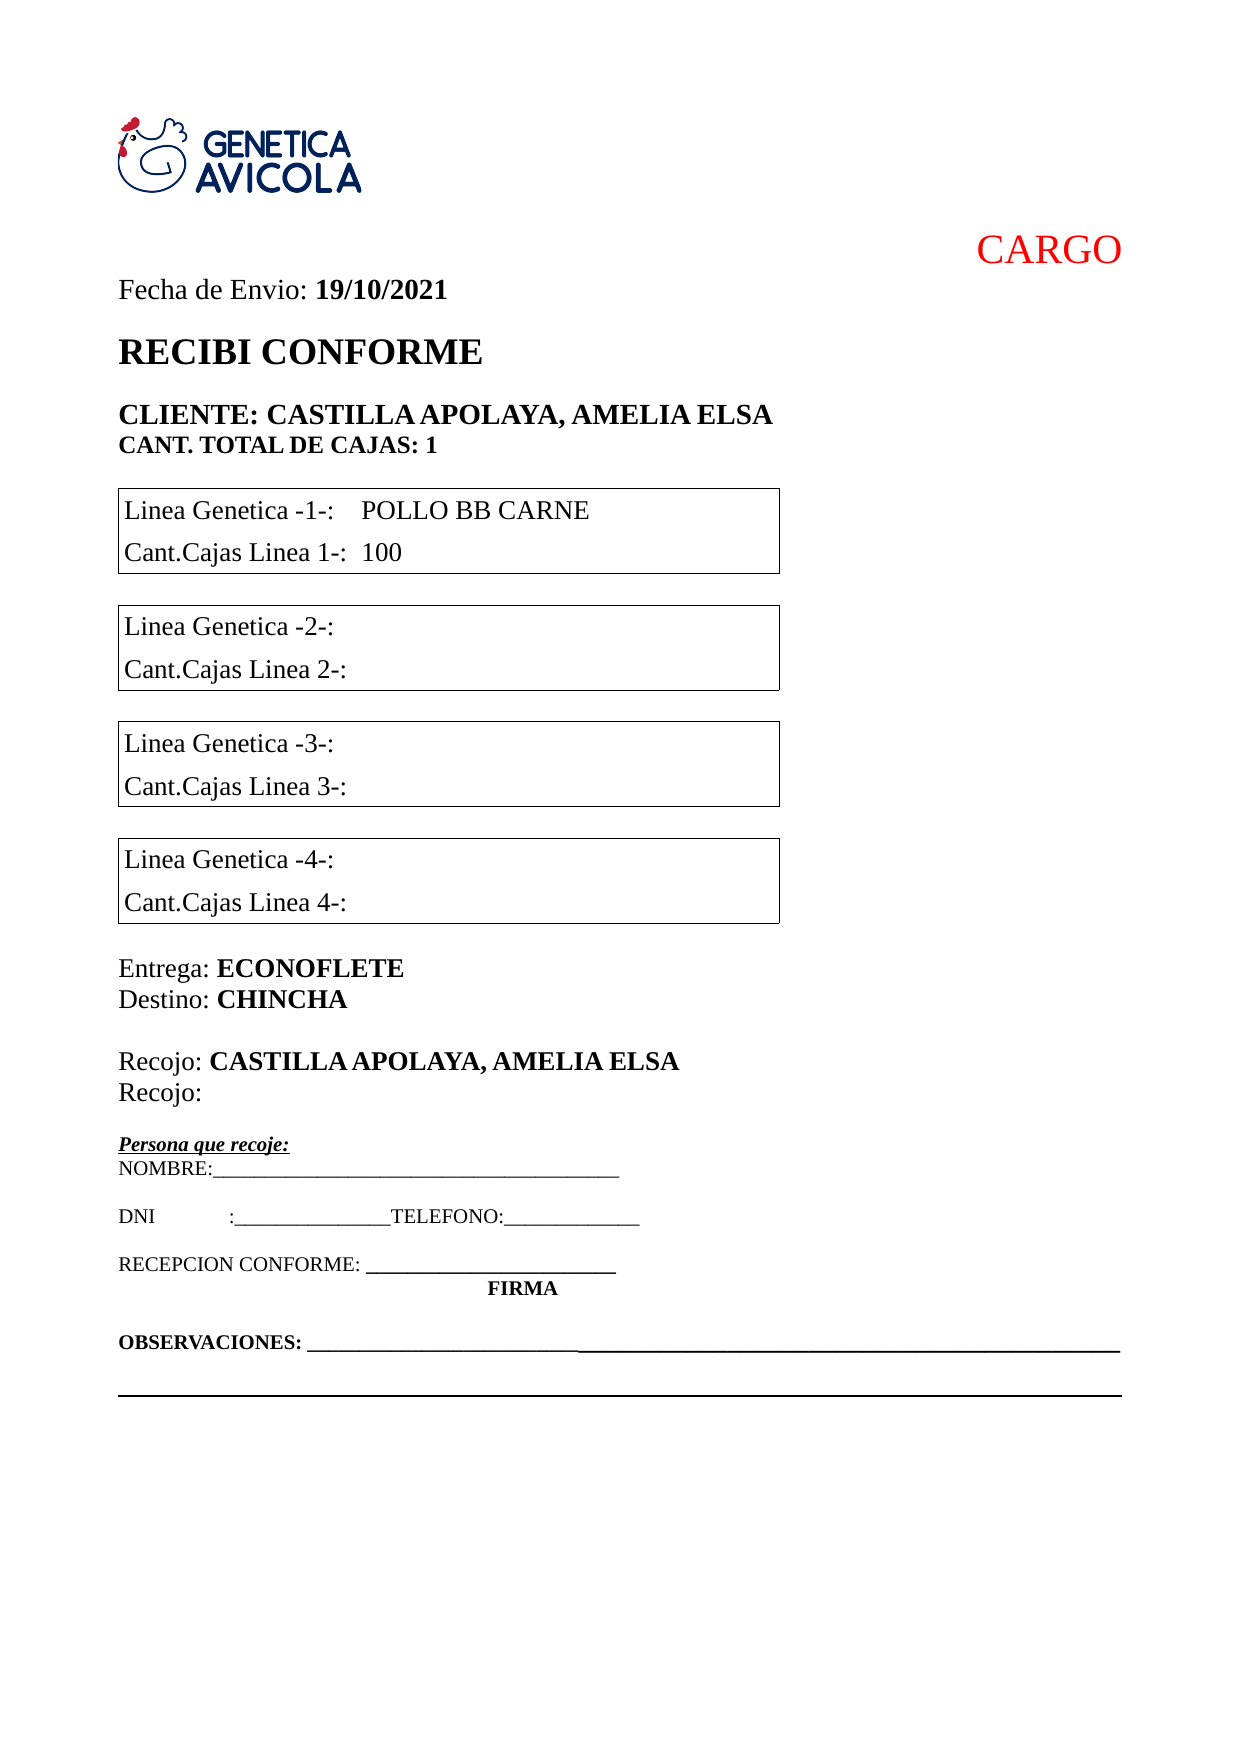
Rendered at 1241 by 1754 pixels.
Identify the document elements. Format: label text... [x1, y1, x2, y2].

table_cell [356, 880, 779, 923]
table_cell Cant.Cajas Linea 4-: [119, 880, 356, 923]
text Recojo: CASTILLA APOLAYA, AMELIA ELSA [118, 1045, 1122, 1076]
table_cell Cant.Cajas Linea 2-: [119, 647, 356, 690]
text DNI :_______________TELEFONO:_____________ [118, 1204, 1122, 1228]
table_cell Cant.Cajas Linea 3-: [119, 764, 356, 806]
text Entrega: ECONOFLETE [118, 952, 1122, 983]
table_cell [356, 807, 779, 838]
text CARGO [118, 224, 1122, 272]
table_cell [118, 574, 356, 604]
text NOMBRE:_______________________________________ [118, 1156, 1122, 1180]
text CANT. TOTAL DE CAJAS: 1 [118, 431, 1122, 459]
table_cell [356, 722, 779, 764]
table_cell [118, 807, 356, 838]
text RECIBI CONFORME [118, 330, 1122, 373]
picture [117, 117, 362, 193]
table_cell [356, 574, 779, 604]
text Fecha de Envio: 19/10/2021 [118, 272, 1122, 306]
text Destino: CHINCHA [118, 983, 1122, 1014]
table_header POLLO BB CARNE [356, 489, 779, 531]
text OBSERVACIONES: __________________________________________________________________ [118, 1324, 1122, 1355]
text Persona que recoje: [118, 1132, 1122, 1156]
table_cell [356, 691, 779, 721]
table_cell [356, 764, 779, 806]
text CLIENTE: CASTILLA APOLAYA, AMELIA ELSA [118, 397, 1122, 431]
text FIRMA [118, 1276, 1122, 1300]
table_cell Linea Genetica -3-: [119, 722, 356, 764]
table_header Linea Genetica -1-: [119, 489, 356, 531]
table_cell Linea Genetica -4-: [119, 839, 356, 880]
table_cell [118, 691, 356, 721]
table_cell Cant.Cajas Linea 1-: [119, 531, 356, 573]
text Recojo: [118, 1076, 1122, 1108]
table_cell [356, 606, 779, 647]
table_cell [356, 839, 779, 880]
table_cell 100 [356, 531, 779, 573]
text RECEPCION CONFORME: ________________________ [118, 1252, 1122, 1276]
table_cell [356, 647, 779, 690]
table_cell Linea Genetica -2-: [119, 606, 356, 647]
